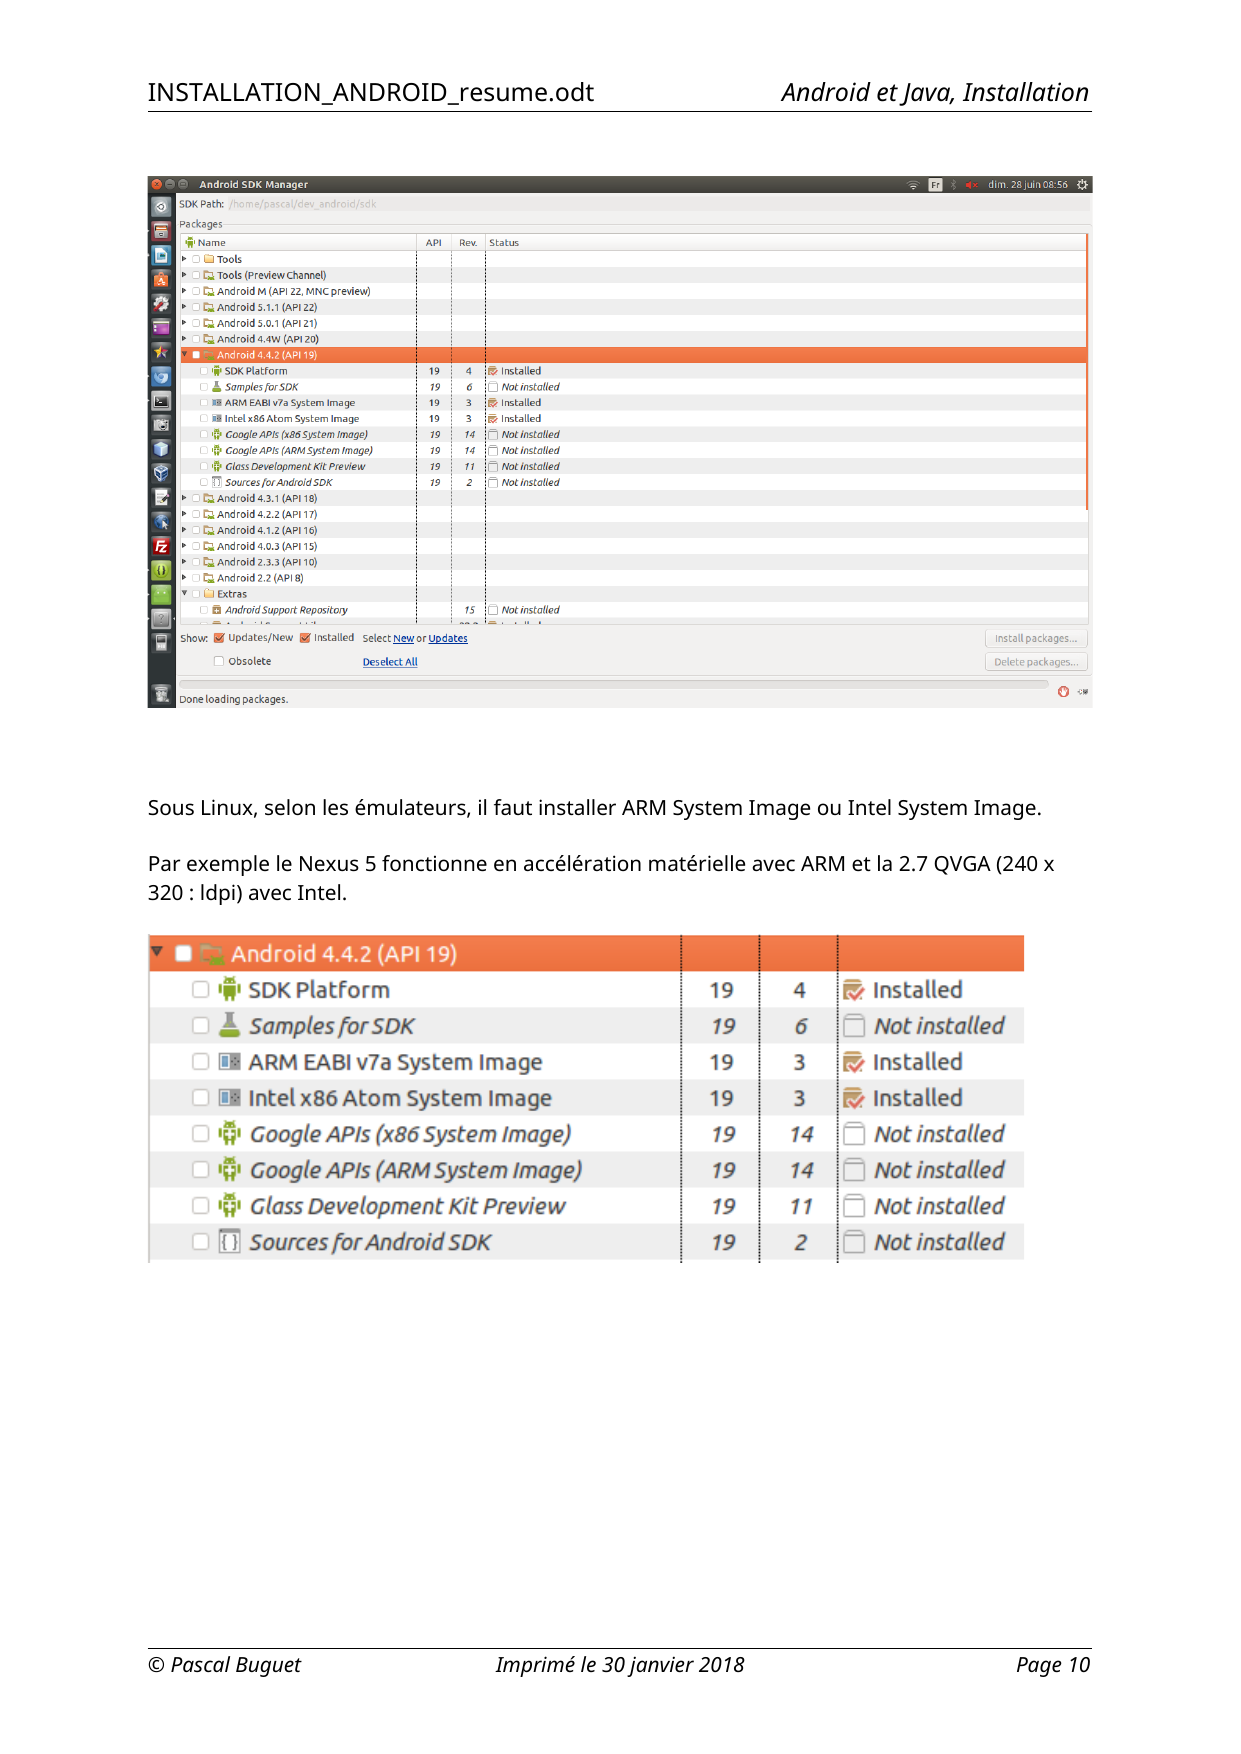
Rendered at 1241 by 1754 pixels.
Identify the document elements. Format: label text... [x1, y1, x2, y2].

text Par exemple le Nexus 5 fonctionne en accélération matérielle avec ARM et la 2.7 QVGA (240 x 320 : ldpi) avec Intel. [148, 849, 1092, 906]
picture [147, 176, 1093, 708]
text Sous Linux, selon les émulateurs, il faut installer ARM System Image ou Intel System Image. [148, 793, 1092, 821]
picture [147, 934, 1025, 1263]
